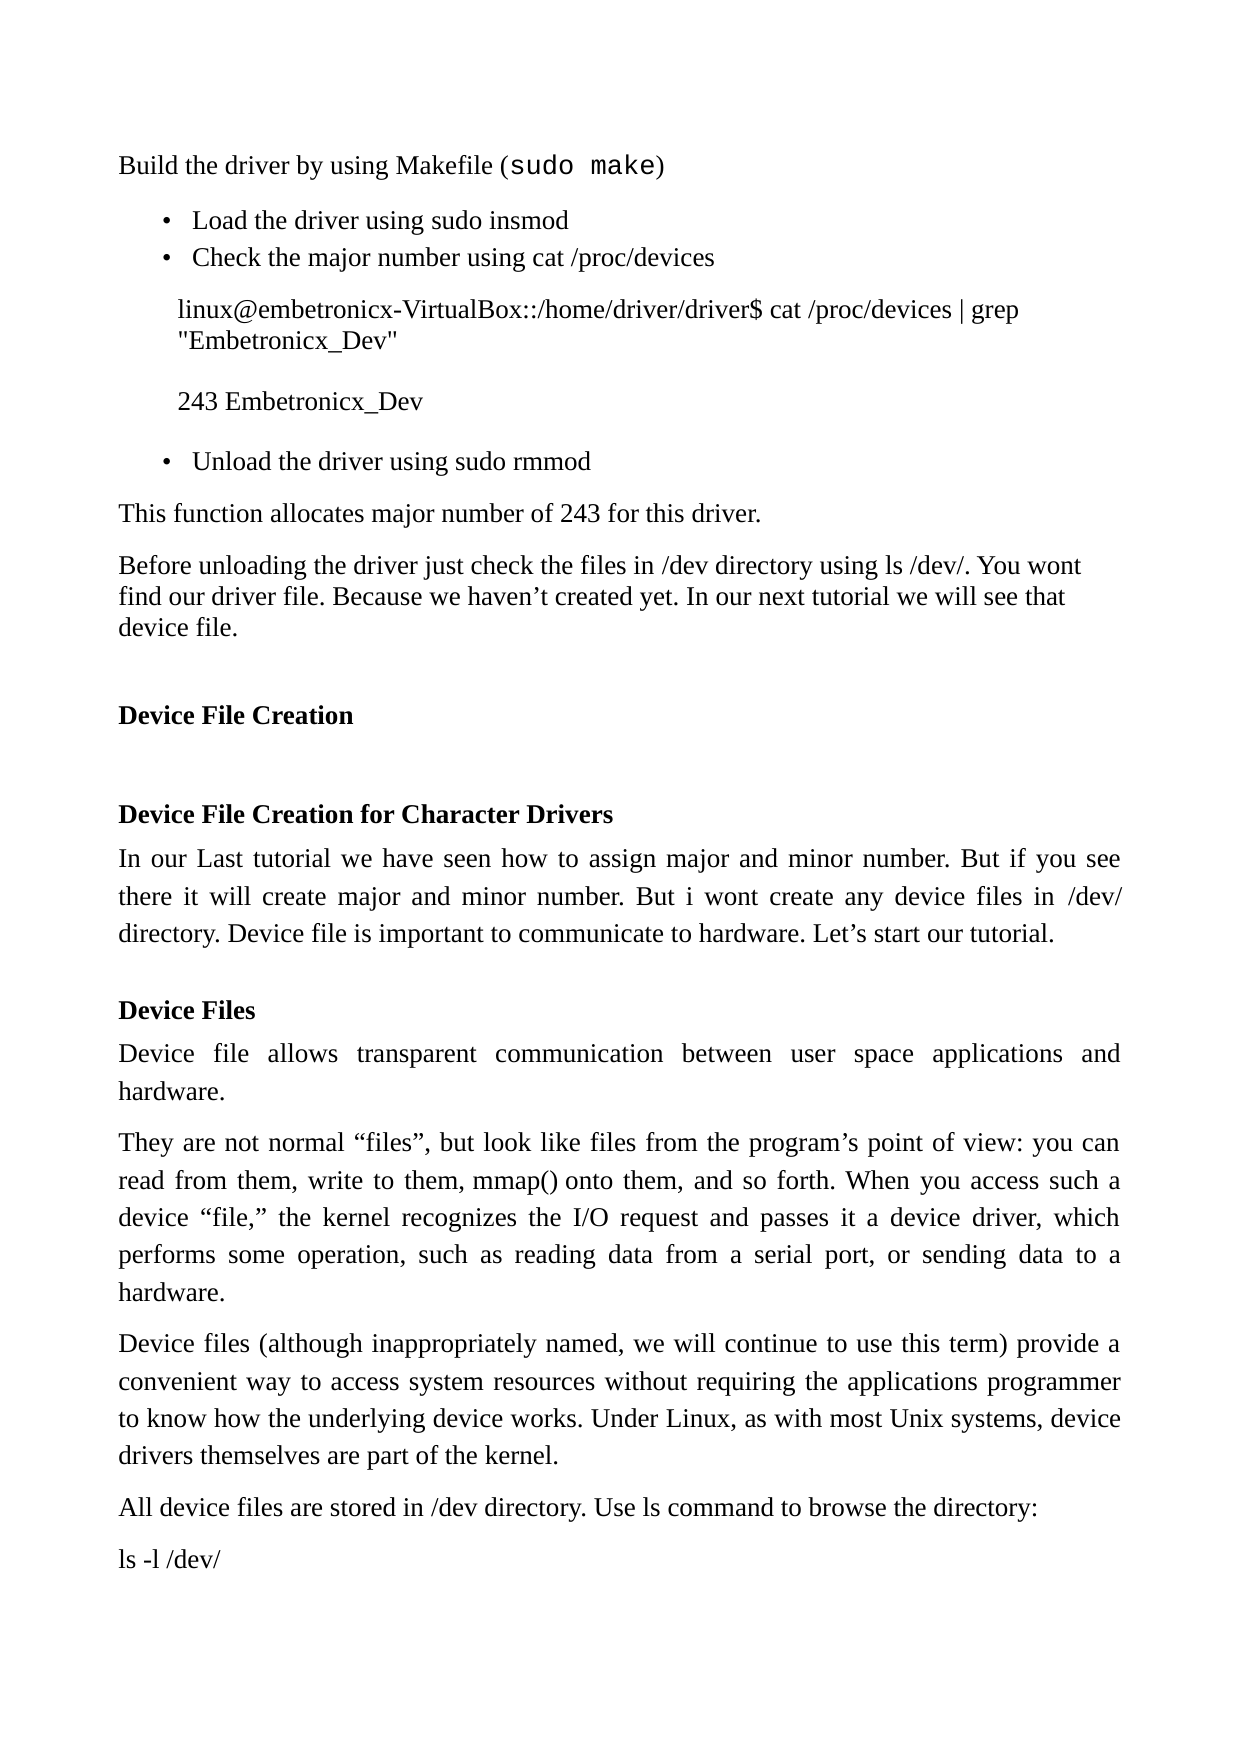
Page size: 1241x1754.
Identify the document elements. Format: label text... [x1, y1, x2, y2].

text linux@embetronicx-VirtualBox::/home/driver/driver$ cat /proc/devices | grep "Embetronicx_Dev" [177, 293, 1063, 355]
text Build the driver by using Makefile (sudo make) [118, 149, 1122, 183]
text 243 Embetronicx_Dev [177, 385, 1063, 416]
text All device files are stored in /dev directory. Use ls command to browse the directory: [118, 1491, 1122, 1522]
text Device file allows transparent communication between user space applications and hardware. [118, 1037, 1122, 1106]
subtitle Device File Creation [118, 699, 1122, 730]
list Load the driver using sudo insmod [162, 204, 1122, 235]
text ls -l /dev/ [118, 1543, 1122, 1574]
list Unload the driver using sudo rmmod [162, 446, 1122, 477]
subtitle Device Files [118, 994, 1122, 1025]
text In our Last tutorial we have seen how to assign major and minor number. But if you see there it will create major and minor number. But i wont create any device files in /dev/ directory. Device file is important to communicate to hardware. Let’s start our tutorial. [118, 842, 1122, 948]
text Before unloading the driver just check the files in /dev directory using ls /dev/. You wont find our driver file. Because we haven’t created yet. In our next tutorial we will see that device file. [118, 549, 1122, 643]
list Check the major number using cat /proc/devices [162, 241, 1122, 272]
text They are not normal “files”, but look like files from the program’s point of view: you can read from them, write to them, mmap() onto them, and so forth. When you access such a device “file,” the kernel recognizes the I/O request and passes it a device driver, which performs some operation, such as reading data from a serial port, or sending data to a hardware. [118, 1127, 1122, 1307]
text Device files (although inappropriately named, we will continue to use this term) provide a convenient way to access system resources without requiring the applications programmer to know how the underlying device works. Under Linux, as with most Unix systems, device drivers themselves are part of the kernel. [118, 1328, 1122, 1471]
text This function allocates major number of 243 for this driver. [118, 497, 1122, 528]
subtitle Device File Creation for Character Drivers [118, 799, 1122, 830]
